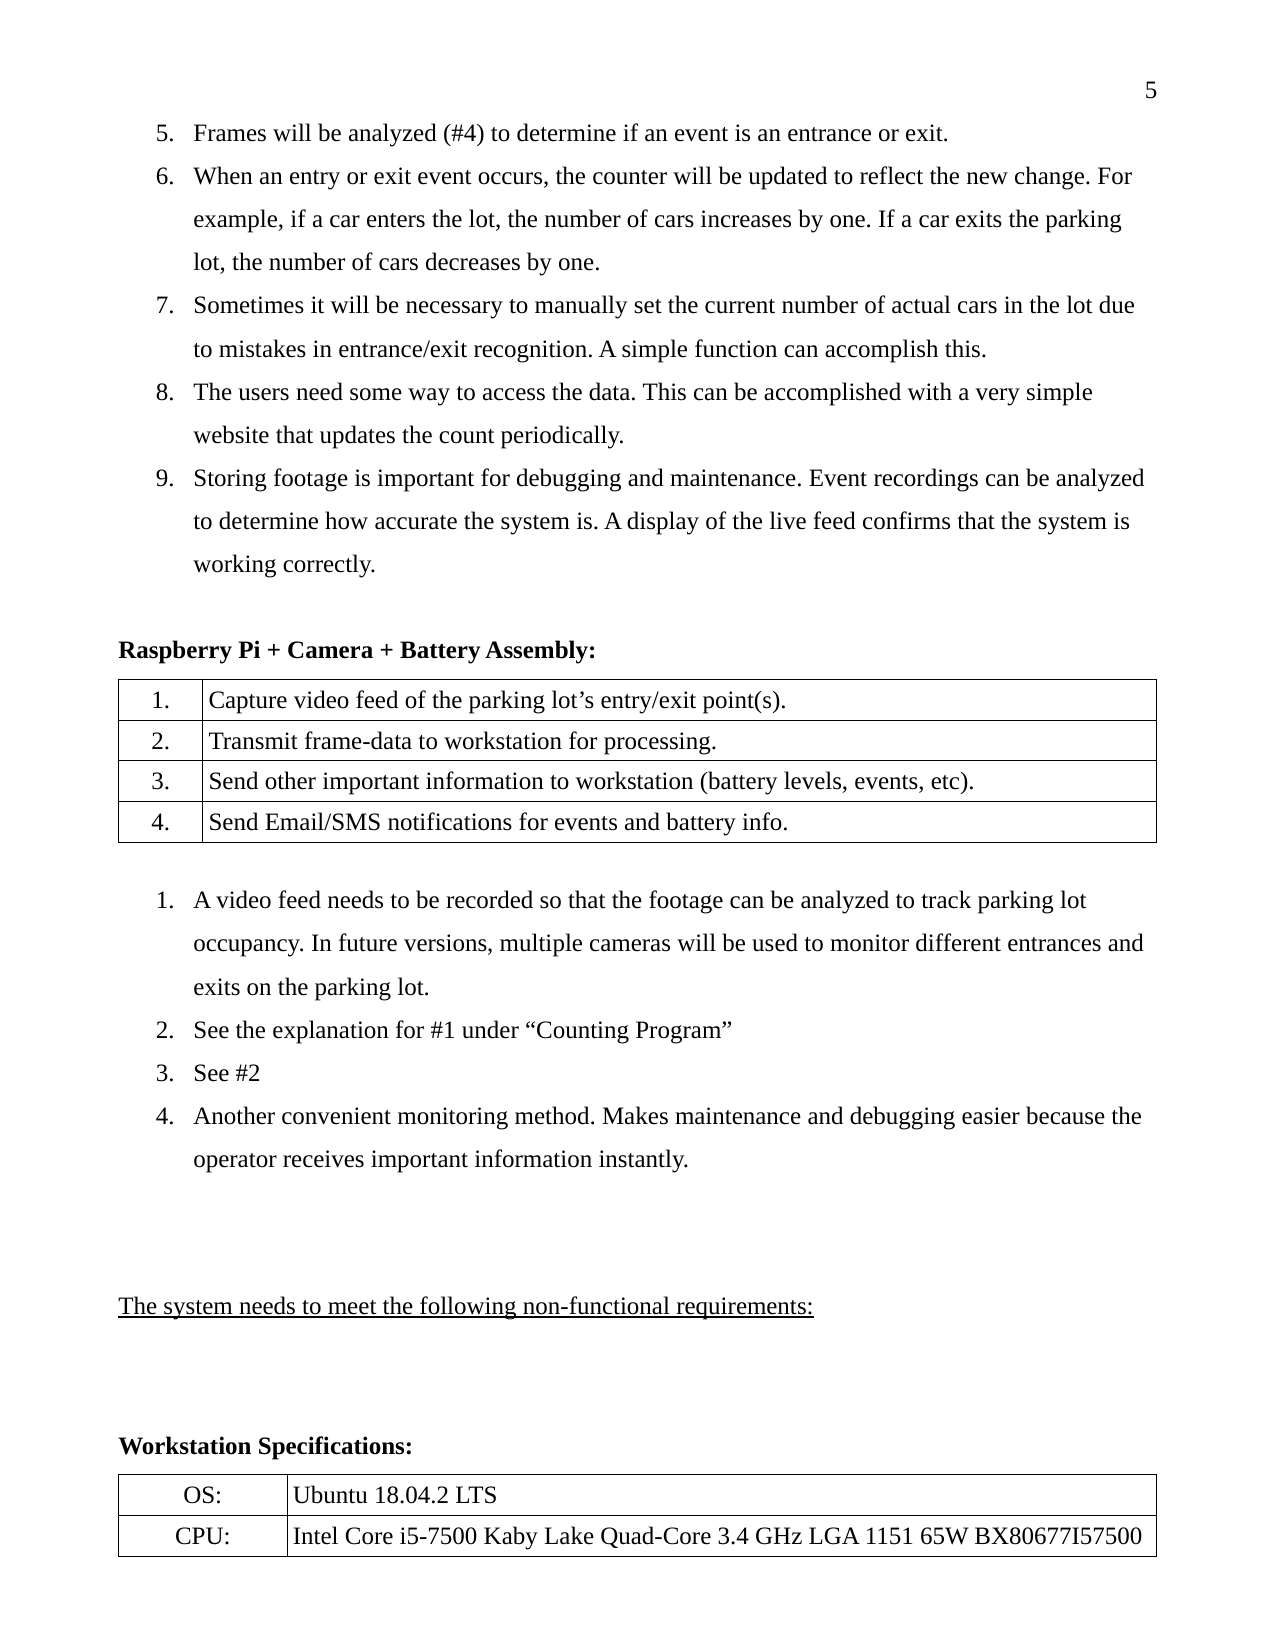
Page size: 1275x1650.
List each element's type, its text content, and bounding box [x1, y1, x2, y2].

table_cell 4. [119, 802, 202, 842]
table_cell Send Email/SMS notifications for events and battery info. [203, 802, 1156, 842]
list See #2 [156, 1058, 1157, 1087]
table_header OS: [119, 1475, 287, 1515]
list Sometimes it will be necessary to manually set the current number of actual cars in the lot due to mistakes in entrance/exit recognition. A simple function can accomplish this. [156, 291, 1157, 362]
table_cell CPU: [119, 1516, 287, 1556]
table_cell Transmit frame-data to workstation for processing. [203, 721, 1156, 760]
table_cell 3. [119, 761, 202, 801]
table_header Ubuntu 18.04.2 LTS [288, 1475, 1156, 1515]
table_cell Intel Core i5-7500 Kaby Lake Quad-Core 3.4 GHz LGA 1151 65W BX80677I57500 [288, 1516, 1156, 1556]
list The users need some way to access the data. This can be accomplished with a very simple website that updates the count periodically. [156, 377, 1157, 449]
list See the explanation for #1 under “Counting Program” [156, 1015, 1157, 1043]
list Raspberry Pi + Camera + Battery Assembly: [118, 636, 1157, 664]
table_header 1. [119, 680, 202, 719]
list When an entry or exit event occurs, the counter will be updated to reflect the new change. For example, if a car enters the lot, the number of cars increases by one. If a car exits the parking lot, the number of cars decreases by one. [156, 161, 1157, 276]
table_cell 2. [119, 721, 202, 760]
list Storing footage is important for debugging and maintenance. Event recordings can be analyzed to determine how accurate the system is. A display of the live feed confirms that the system is working correctly. [156, 463, 1157, 578]
list Another convenient monitoring method. Makes maintenance and debugging easier because the operator receives important information instantly. [156, 1101, 1157, 1173]
list A video feed needs to be recorded so that the footage can be analyzed to track parking lot occupancy. In future versions, multiple cameras will be used to monitor different entrances and exits on the parking lot. [156, 885, 1157, 1000]
list Frames will be analyzed (#4) to determine if an event is an entrance or exit. [156, 118, 1157, 147]
table_cell Send other important information to workstation (battery levels, events, etc). [203, 761, 1156, 801]
table_header Capture video feed of the parking lot’s entry/exit point(s). [203, 680, 1156, 719]
text The system needs to meet the following non-functional requirements: [118, 1291, 1157, 1320]
list Workstation Specifications: [118, 1431, 1157, 1460]
